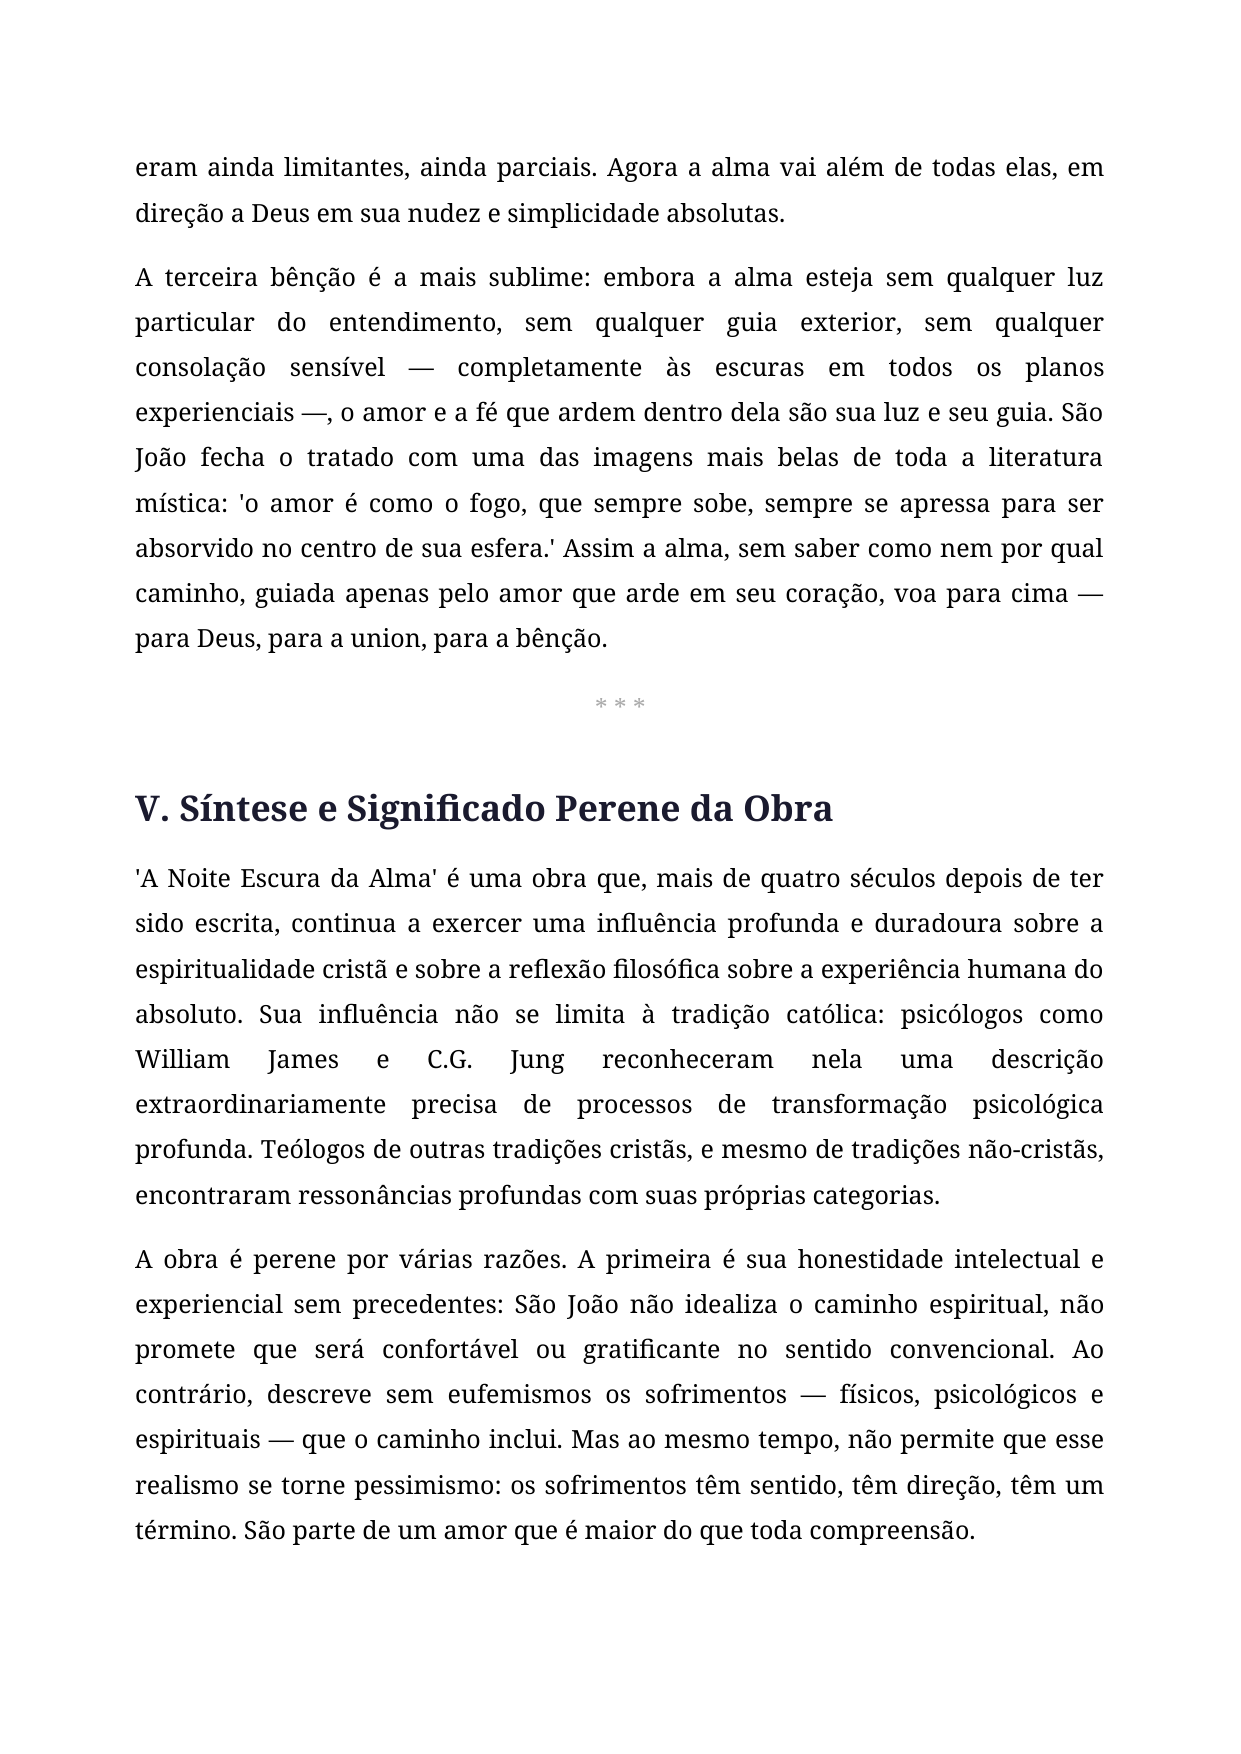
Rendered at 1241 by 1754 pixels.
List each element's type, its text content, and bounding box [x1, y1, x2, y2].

text A terceira bênção é a mais sublime: embora a alma esteja sem qualquer luz particular do entendimento, sem qualquer guia exterior, sem qualquer consolação sensível — completamente às escuras em todos os planos experienciais —, o amor e a fé que ardem dentro dela são sua luz e seu guia. São João fecha o tratado com uma das imagens mais belas de toda a literatura mística: 'o amor é como o fogo, que sempre sobe, sempre se apressa para ser absorvido no centro de sua esfera.' Assim a alma, sem saber como nem por qual caminho, guiada apenas pelo amor que arde em seu coração, voa para cima — para Deus, para a union, para a bênção. [135, 259, 1105, 655]
text * * * [135, 691, 1105, 725]
text eram ainda limitantes, ainda parciais. Agora a alma vai além de todas elas, em direção a Deus em sua nudez e simplicidade absolutas. [135, 150, 1105, 229]
text A obra é perene por várias razões. A primeira é sua honestidade intelectual e experiencial sem precedentes: São João não idealiza o caminho espiritual, não promete que será confortável ou gratificante no sentido convencional. Ao contrário, descreve sem eufemismos os sofrimentos — físicos, psicológicos e espirituais — que o caminho inclui. Mas ao mesmo tempo, não permite que esse realismo se torne pessimismo: os sofrimentos têm sentido, têm direção, têm um término. São parte de um amor que é maior do que toda compreensão. [135, 1241, 1105, 1547]
subtitle V. Síntese e Significado Perene da Obra [135, 783, 1105, 832]
text 'A Noite Escura da Alma' é uma obra que, mais de quatro séculos depois de ter sido escrita, continua a exercer uma influência profunda e duradoura sobre a espiritualidade cristã e sobre a reflexão filosófica sobre a experiência humana do absoluto. Sua influência não se limita à tradição católica: psicólogos como William James e C.G. Jung reconheceram nela uma descrição extraordinariamente precisa de processos de transformação psicológica profunda. Teólogos de outras tradições cristãs, e mesmo de tradições não-cristãs, encontraram ressonâncias profundas com suas próprias categorias. [135, 861, 1105, 1211]
